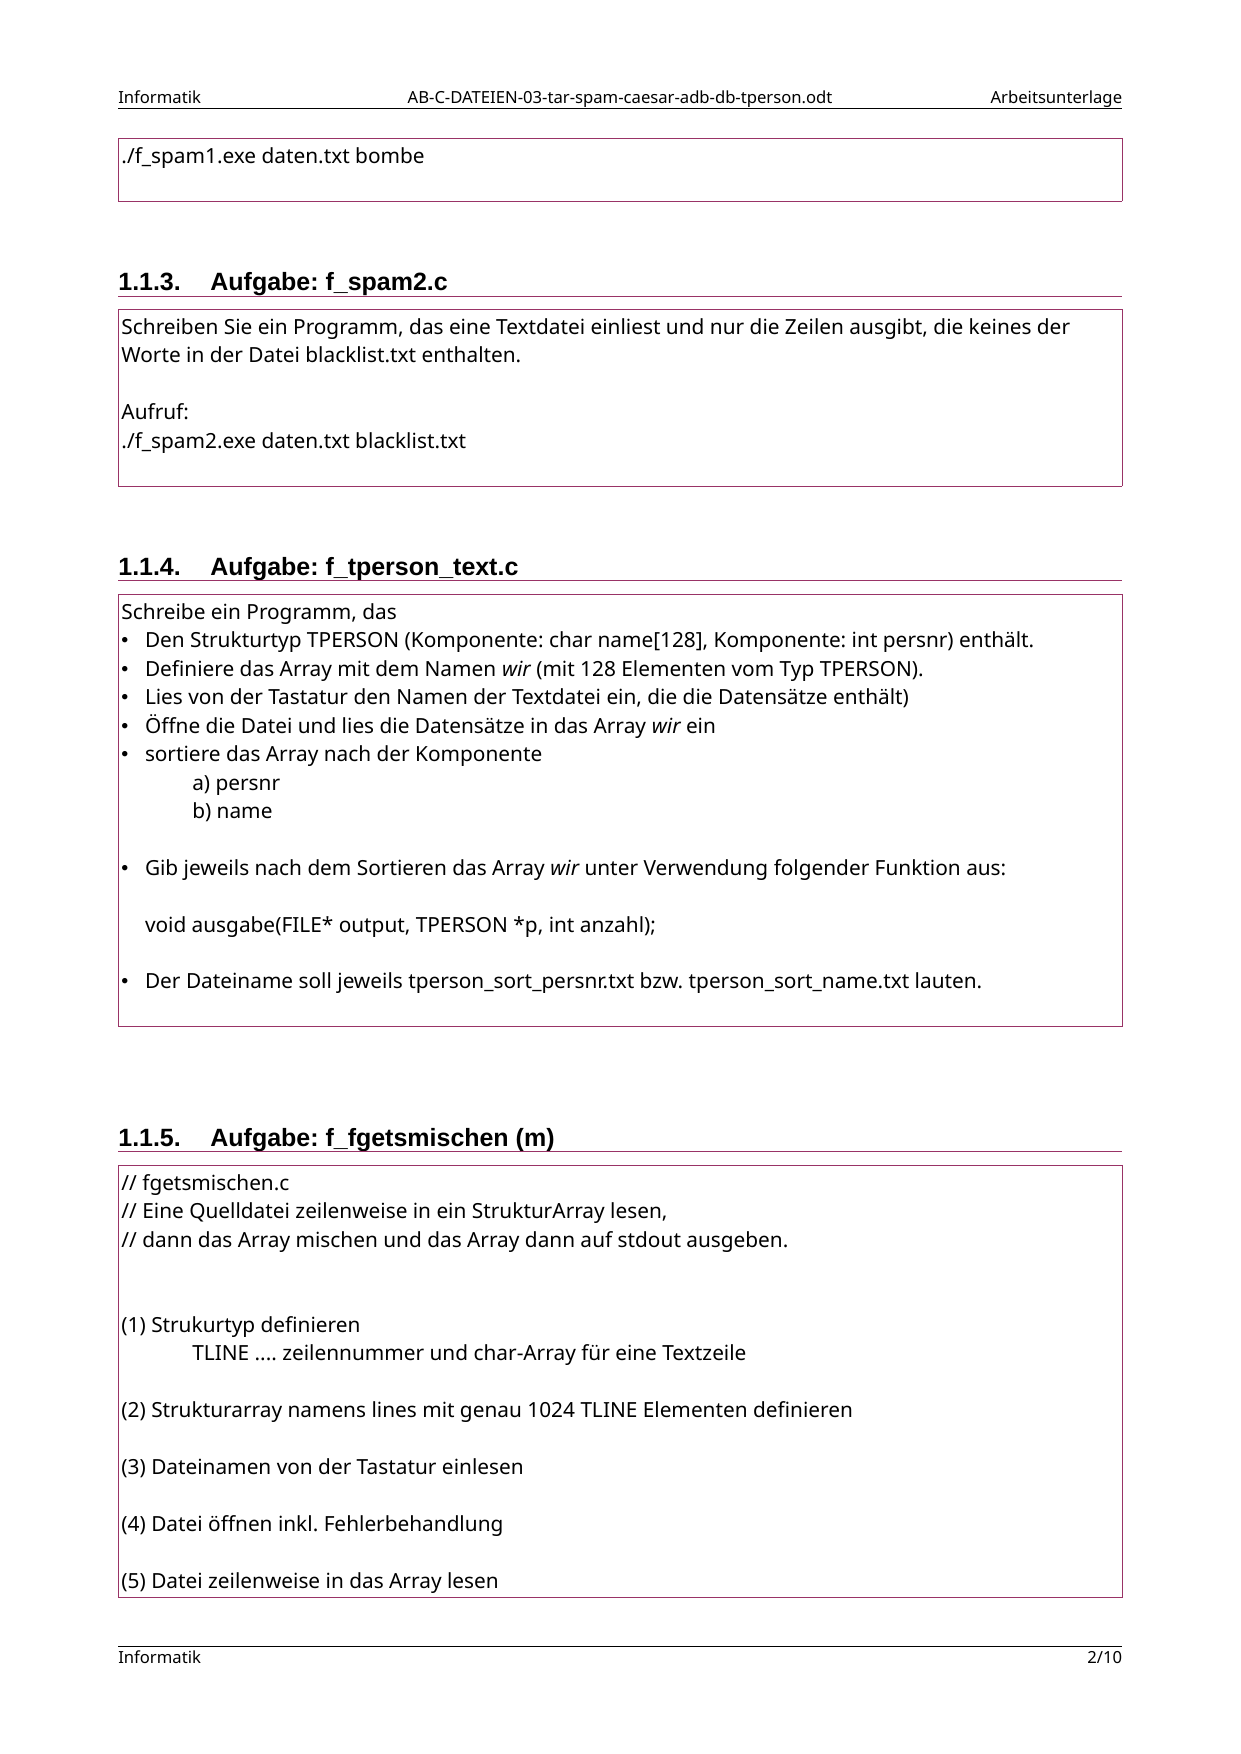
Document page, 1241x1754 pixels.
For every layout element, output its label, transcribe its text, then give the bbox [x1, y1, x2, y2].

text // fgetsmischen.c [119, 1166, 1122, 1193]
text (1) Strukurtyp definieren [119, 1307, 1122, 1335]
text Schreiben Sie ein Programm, das eine Textdatei einliest und nur die Zeilen ausgibt, die keines der Worte in der Datei blacklist.txt enthalten. [119, 310, 1122, 366]
text (4) Datei öffnen inkl. Fehlerbehandlung [119, 1506, 1122, 1534]
text // Eine Quelldatei zeilenweise in ein StrukturArray lesen, [119, 1193, 1122, 1222]
text ./f_spam1.exe daten.txt bombe [119, 139, 1122, 201]
text TLINE .... zeilennummer und char-Array für eine Textzeile [119, 1335, 1122, 1364]
text (2) Strukturarray namens lines mit genau 1024 TLINE Elementen definieren [119, 1392, 1122, 1421]
list sortiere das Array nach der Komponente [119, 736, 1122, 764]
text Aufruf: [119, 366, 1122, 423]
text Schreibe ein Programm, das [119, 595, 1122, 622]
subtitle Aufgabe: f_tperson_text.c [118, 552, 1122, 580]
text b) name [119, 793, 1122, 821]
text a) persnr [119, 764, 1122, 793]
list Gib jeweils nach dem Sortieren das Array wir unter Verwendung folgender Funktion aus: void ausgabe(FILE* output, TPERSON *p, int anzahl); [119, 850, 1122, 964]
subtitle Aufgabe: f_fgetsmischen (m) [118, 1122, 1122, 1151]
subtitle Aufgabe: f_spam2.c [118, 267, 1122, 296]
list Definiere das Array mit dem Namen wir (mit 128 Elementen vom Typ TPERSON). [119, 651, 1122, 679]
list Der Dateiname soll jeweils tperson_sort_persnr.txt bzw. tperson_sort_name.txt lauten. [119, 964, 1122, 992]
text (5) Datei zeilenweise in das Array lesen [119, 1563, 1122, 1597]
text // dann das Array mischen und das Array dann auf stdout ausgeben. [119, 1222, 1122, 1250]
list Lies von der Tastatur den Namen der Textdatei ein, die die Datensätze enthält) [119, 679, 1122, 708]
text ./f_spam2.exe daten.txt blacklist.txt [119, 423, 1122, 486]
list Den Strukturtyp TPERSON (Komponente: char name[128], Komponente: int persnr) enthält. [119, 622, 1122, 651]
text (3) Dateinamen von der Tastatur einlesen [119, 1449, 1122, 1478]
list Öffne die Datei und lies die Datensätze in das Array wir ein [119, 708, 1122, 736]
